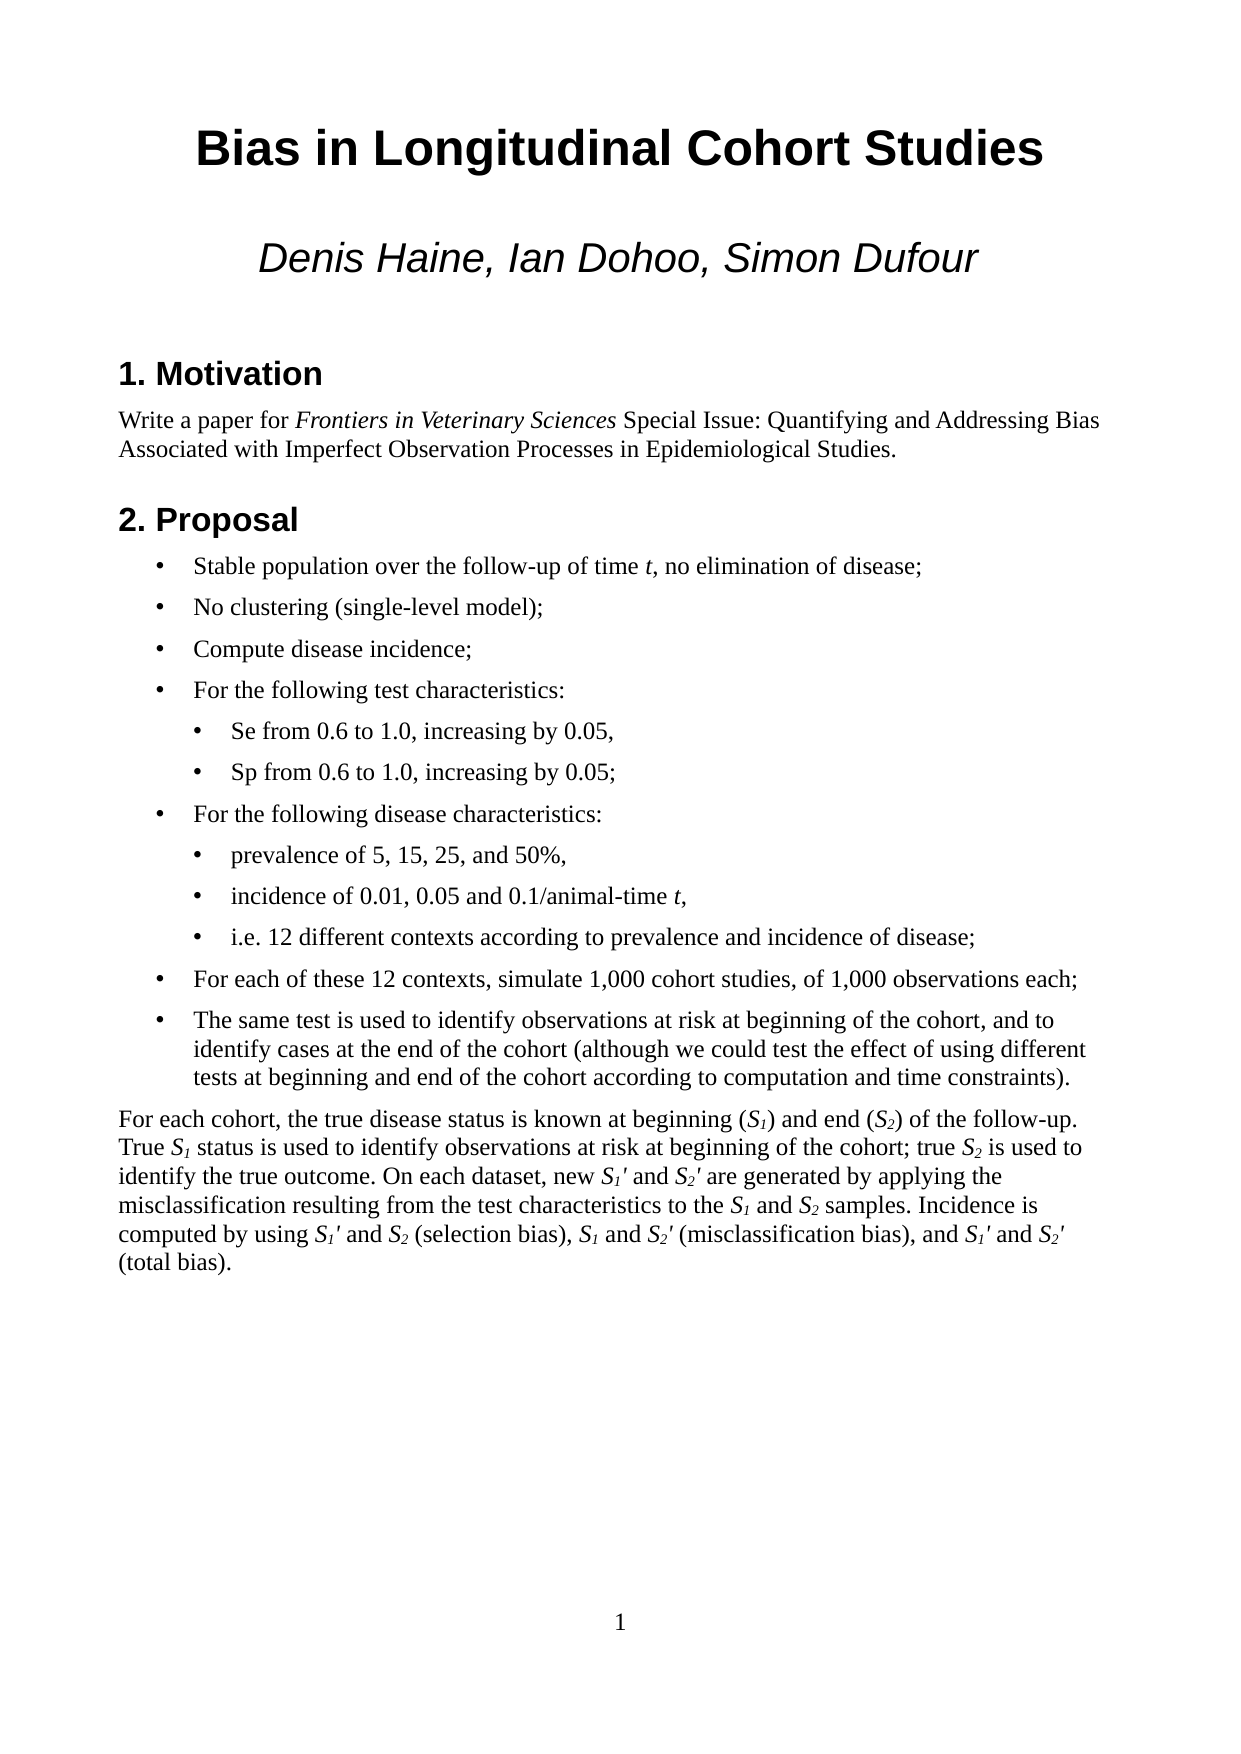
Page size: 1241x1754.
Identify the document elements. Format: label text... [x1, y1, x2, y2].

list For the following test characteristics: [156, 675, 1122, 704]
list Sp from 0.6 to 1.0, increasing by 0.05; [193, 757, 1122, 786]
subtitle Denis Haine, Ian Dohoo, Simon Dufour [118, 233, 1122, 281]
list For the following disease characteristics: [156, 799, 1122, 827]
subtitle Motivation [118, 354, 1122, 393]
list Stable population over the follow-up of time t, no elimination of disease; [156, 551, 1122, 580]
text For each cohort, the true disease status is known at beginning (S1) and end (S2) of the follow-up. True S1 status is used to identify observations at risk at beginning of the cohort; true S2 is used to identify the true outcome. On each dataset, new S1' and S2' are generated by applying the misclassification resulting from the test characteristics to the S1 and S2 samples. Incidence is computed by using S1' and S2 (selection bias), S1 and S2' (misclassification bias), and S1' and S2' (total bias). [118, 1104, 1122, 1276]
title Bias in Longitudinal Cohort Studies [118, 118, 1122, 176]
list Se from 0.6 to 1.0, increasing by 0.05, [193, 716, 1122, 745]
list For each of these 12 contexts, simulate 1,000 cohort studies, of 1,000 observations each; [156, 964, 1122, 992]
list prevalence of 5, 15, 25, and 50%, [193, 840, 1122, 869]
text Write a paper for Frontiers in Veterinary Sciences Special Issue: Quantifying and Addressing Bias Associated with Imperfect Observation Processes in Epidemiological Studies. [118, 405, 1122, 463]
subtitle Proposal [118, 500, 1122, 539]
list Compute disease incidence; [156, 634, 1122, 662]
list No clustering (single-level model); [156, 592, 1122, 621]
list The same test is used to identify observations at risk at beginning of the cohort, and to identify cases at the end of the cohort (although we could test the effect of using different tests at beginning and end of the cohort according to computation and time constraints). [156, 1005, 1122, 1091]
list i.e. 12 different contexts according to prevalence and incidence of disease; [193, 922, 1122, 951]
list incidence of 0.01, 0.05 and 0.1/animal-time t, [193, 881, 1122, 910]
